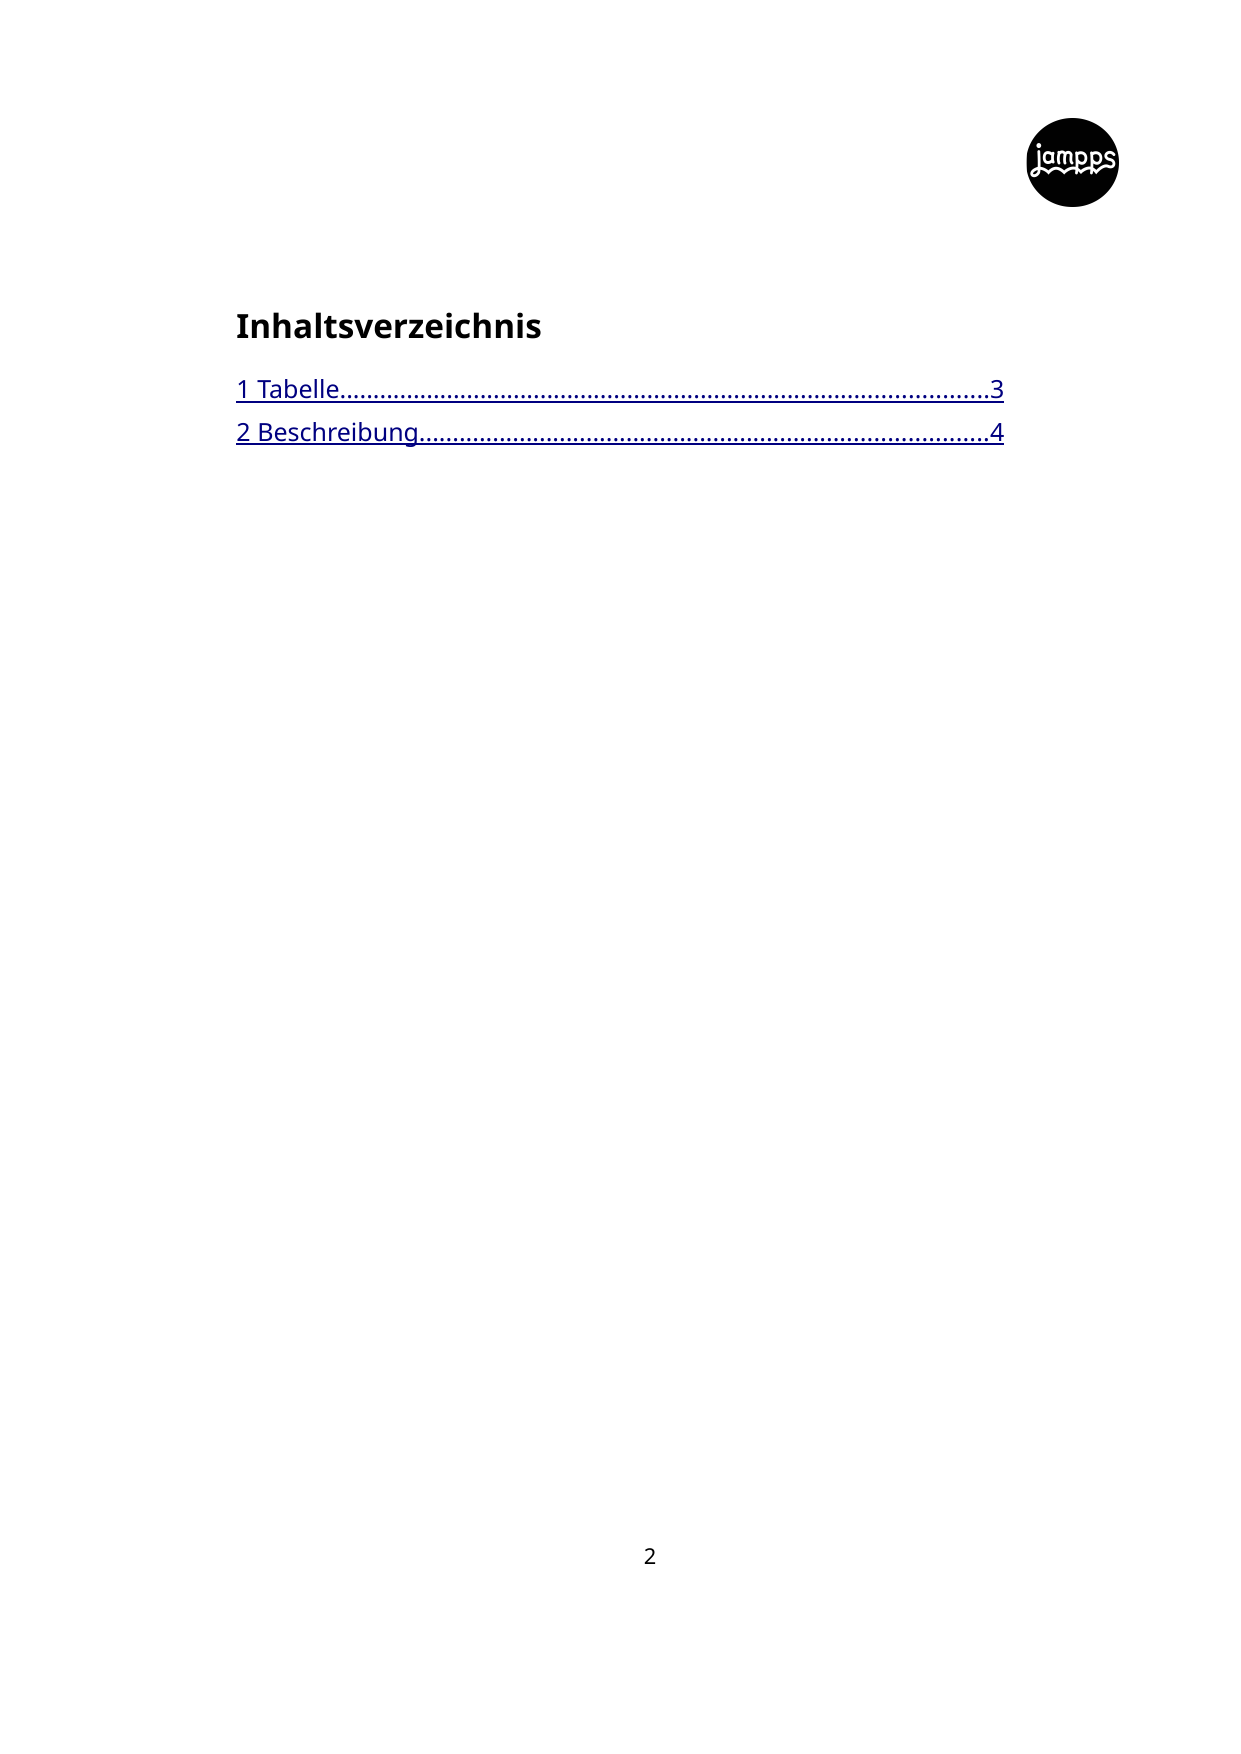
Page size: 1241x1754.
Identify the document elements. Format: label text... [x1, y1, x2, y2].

text 1 Tabelle 3 [236, 372, 1004, 401]
text [236, 445, 1004, 449]
subtitle Inhaltsverzeichnis [236, 303, 1004, 348]
text 2 Beschreibung 4 [236, 415, 1004, 443]
